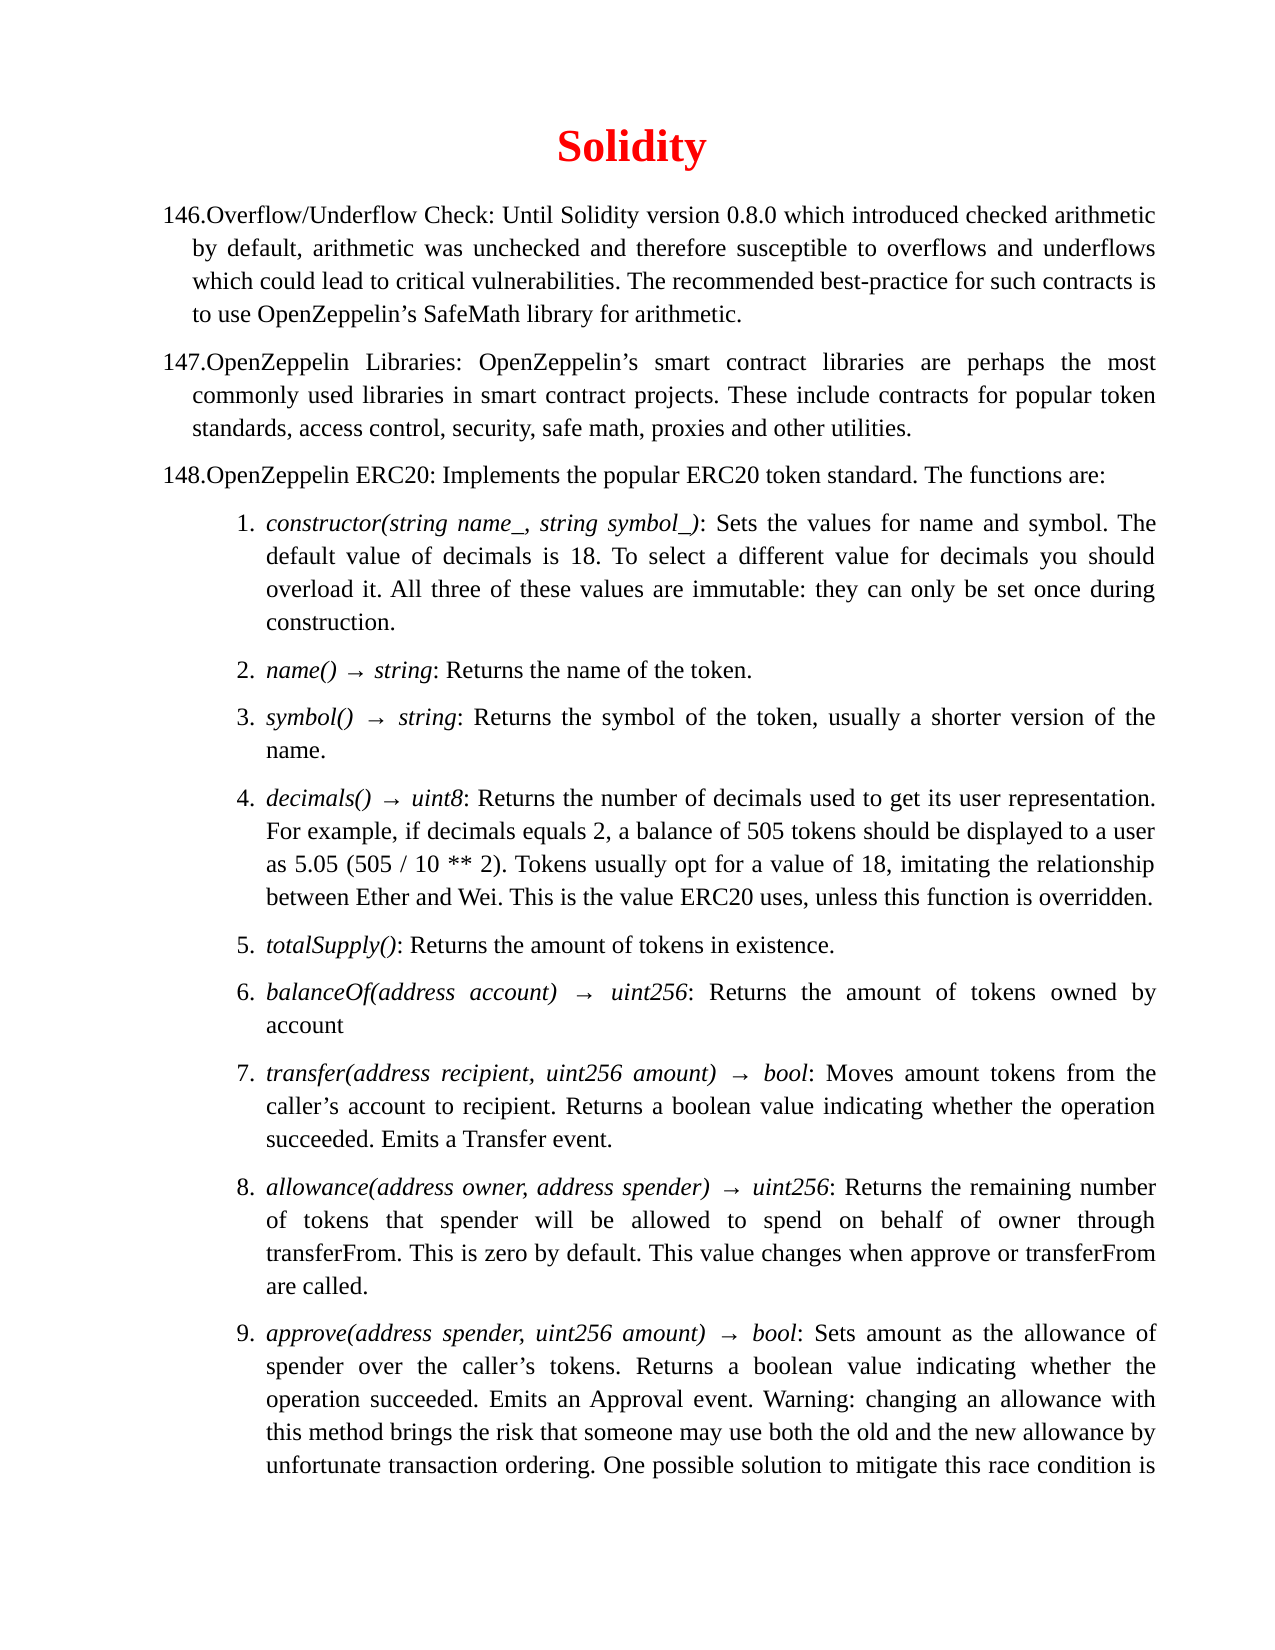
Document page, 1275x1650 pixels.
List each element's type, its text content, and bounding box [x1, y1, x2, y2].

list symbol() → string: Returns the symbol of the token, usually a shorter version of the name. [236, 702, 1157, 764]
list approve(address spender, uint256 amount) → bool: Sets amount as the allowance of spender over the caller’s tokens. Returns a boolean value indicating whether the operation succeeded. Emits an Approval event. Warning: changing an allowance with this method brings the risk that someone may use both the old and the new allowance by unfortunate transaction ordering. One possible solution to mitigate this race condition is [236, 1318, 1157, 1479]
list constructor(string name_, string symbol_): Sets the values for name and symbol. The default value of decimals is 18. To select a different value for decimals you should overload it. All three of these values are immutable: they can only be set once during construction. [236, 508, 1157, 636]
list Overflow/Underflow Check: Until Solidity version 0.8.0 which introduced checked arithmetic by default, arithmetic was unchecked and therefore susceptible to overflows and underflows which could lead to critical vulnerabilities. The recommended best-practice for such contracts is to use OpenZeppelin’s SafeMath library for arithmetic. [162, 200, 1157, 328]
list totalSupply(): Returns the amount of tokens in existence. [236, 930, 1157, 958]
list decimals() → uint8: Returns the number of decimals used to get its user representation. For example, if decimals equals 2, a balance of 505 tokens should be displayed to a user as 5.05 (505 / 10 ** 2). Tokens usually opt for a value of 18, imitating the relationship between Ether and Wei. This is the value ERC20 uses, unless this function is overridden. [236, 783, 1157, 911]
list OpenZeppelin Libraries: OpenZeppelin’s smart contract libraries are perhaps the most commonly used libraries in smart contract projects. These include contracts for popular token standards, access control, security, safe math, proxies and other utilities. [162, 347, 1157, 442]
list name() → string: Returns the name of the token. [236, 655, 1157, 684]
list OpenZeppelin ERC20: Implements the popular ERC20 token standard. The functions are: [162, 461, 1157, 489]
list allowance(address owner, address spender) → uint256: Returns the remaining number of tokens that spender will be allowed to spend on behalf of owner through transferFrom. This is zero by default. This value changes when approve or transferFrom are called. [236, 1172, 1157, 1299]
list balanceOf(address account) → uint256: Returns the amount of tokens owned by account [236, 977, 1157, 1039]
list transfer(address recipient, uint256 amount) → bool: Moves amount tokens from the caller’s account to recipient. Returns a boolean value indicating whether the operation succeeded. Emits a Transfer event. [236, 1058, 1157, 1153]
